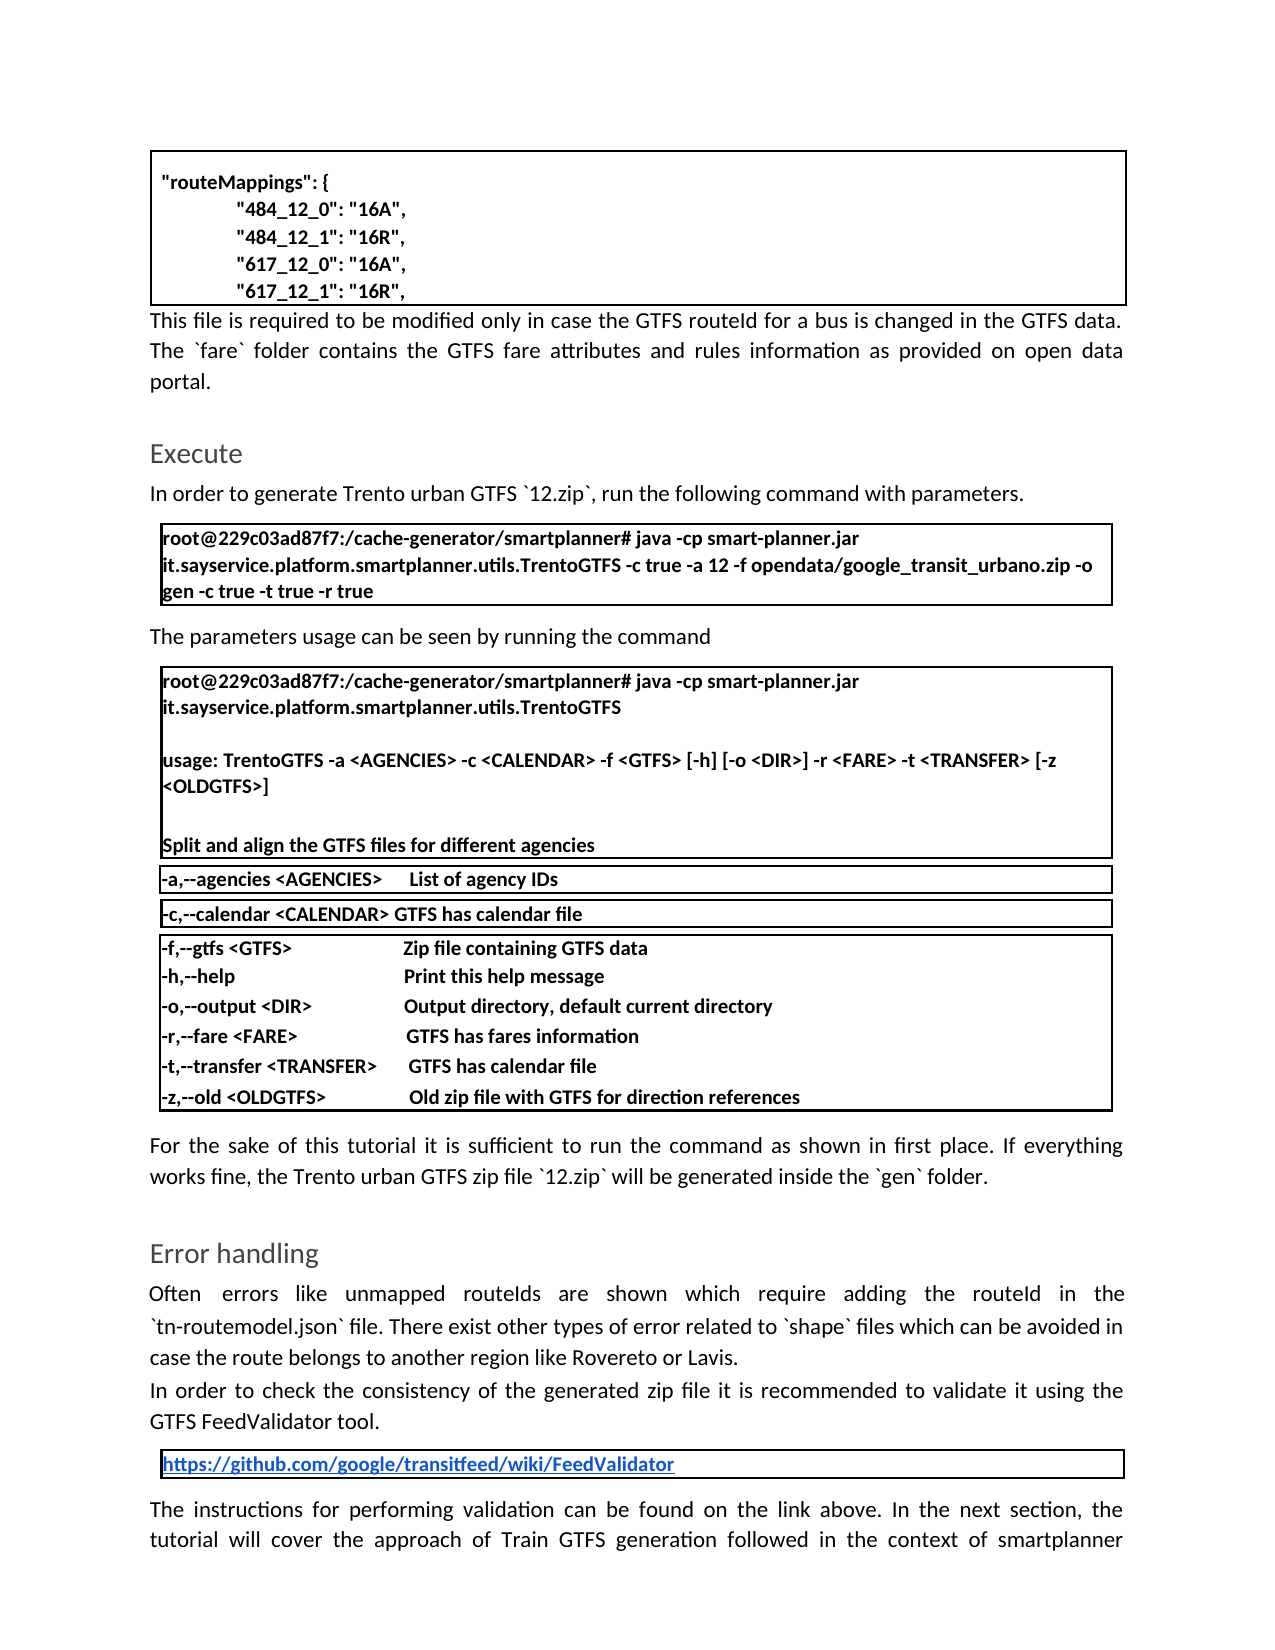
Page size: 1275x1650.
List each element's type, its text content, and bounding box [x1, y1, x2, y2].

text it.sayservice.platform.smartplanner.utils.TrentoGTFS -c true -a 12 -f opendata/google_transit_urbano.zip -o gen -c true -t true -r true [163, 550, 1111, 604]
text For the sake of this tutorial it is sufficient to run the command as shown in first place. If everything works fine, the Trento urban GTFS zip file `12.zip` will be generated inside the `gen` folder. [149, 1131, 1125, 1190]
text root@229c03ad87f7:/cache-generator/smartplanner# java -cp smart-planner.jar it.sayservice.platform.smartplanner.utils.TrentoGTFS [163, 668, 1111, 720]
subtitle Execute [149, 435, 1125, 470]
text -o,--output <DIR> Output directory, default current directory [161, 991, 1111, 1018]
text -t,--transfer <TRANSFER> GTFS has calendar file [161, 1052, 1111, 1079]
text -a,--agencies <AGENCIES> List of agency IDs [161, 867, 1111, 892]
text Often errors like unmapped routeIds are shown which require adding the routeId in the [148, 1279, 1125, 1307]
text -h,--help Print this help message [161, 961, 1111, 988]
table_header "routeMappings": { "484_12_0": "16A", "484_12_1": "16R", "617_12_0": "16A", "617_12_1": "16R", [152, 152, 1125, 304]
text In order to generate Trento urban GTFS `12.zip`, run the following command with parameters. [149, 479, 1125, 507]
text The instructions for performing validation can be found on the link above. In the next section, the tutorial will cover the approach of Train GTFS generation followed in the context of smartplanner [149, 1495, 1125, 1554]
text -f,--gtfs <GTFS> Zip file containing GTFS data [161, 936, 1111, 961]
text -z,--old <OLDGTFS> Old zip file with GTFS for direction references [161, 1082, 1111, 1109]
subtitle Error handling [149, 1235, 1125, 1270]
text root@229c03ad87f7:/cache-generator/smartplanner# java -cp smart-planner.jar [163, 525, 1111, 550]
text In order to check the consistency of the generated zip file it is recommended to validate it using the GTFS FeedValidator tool. [149, 1377, 1125, 1435]
text The parameters usage can be seen by running the command [149, 622, 1125, 650]
text -c,--calendar <CALENDAR> GTFS has calendar file [163, 901, 1111, 926]
text Split and align the GTFS files for different agencies [163, 830, 1111, 857]
text usage: TrentoGTFS -a <AGENCIES> -c <CALENDAR> -f <GTFS> [-h] [-o <DIR>] -r <FARE> -t <TRANSFER> [-z <OLDGTFS>] [163, 745, 1111, 798]
text `tn-routemodel.json` file. There exist other types of error related to `shape` files which can be avoided in case the route belongs to another region like Rovereto or Lavis. [149, 1312, 1125, 1371]
text -r,--fare <FARE> GTFS has fares information [161, 1021, 1111, 1049]
text This file is required to be modified only in case the GTFS routeId for a bus is changed in the GTFS data. The `fare` folder contains the GTFS fare attributes and rules information as provided on open data portal. [149, 306, 1125, 395]
text https://github.com/google/transitfeed/wiki/FeedValidator [163, 1451, 1123, 1477]
